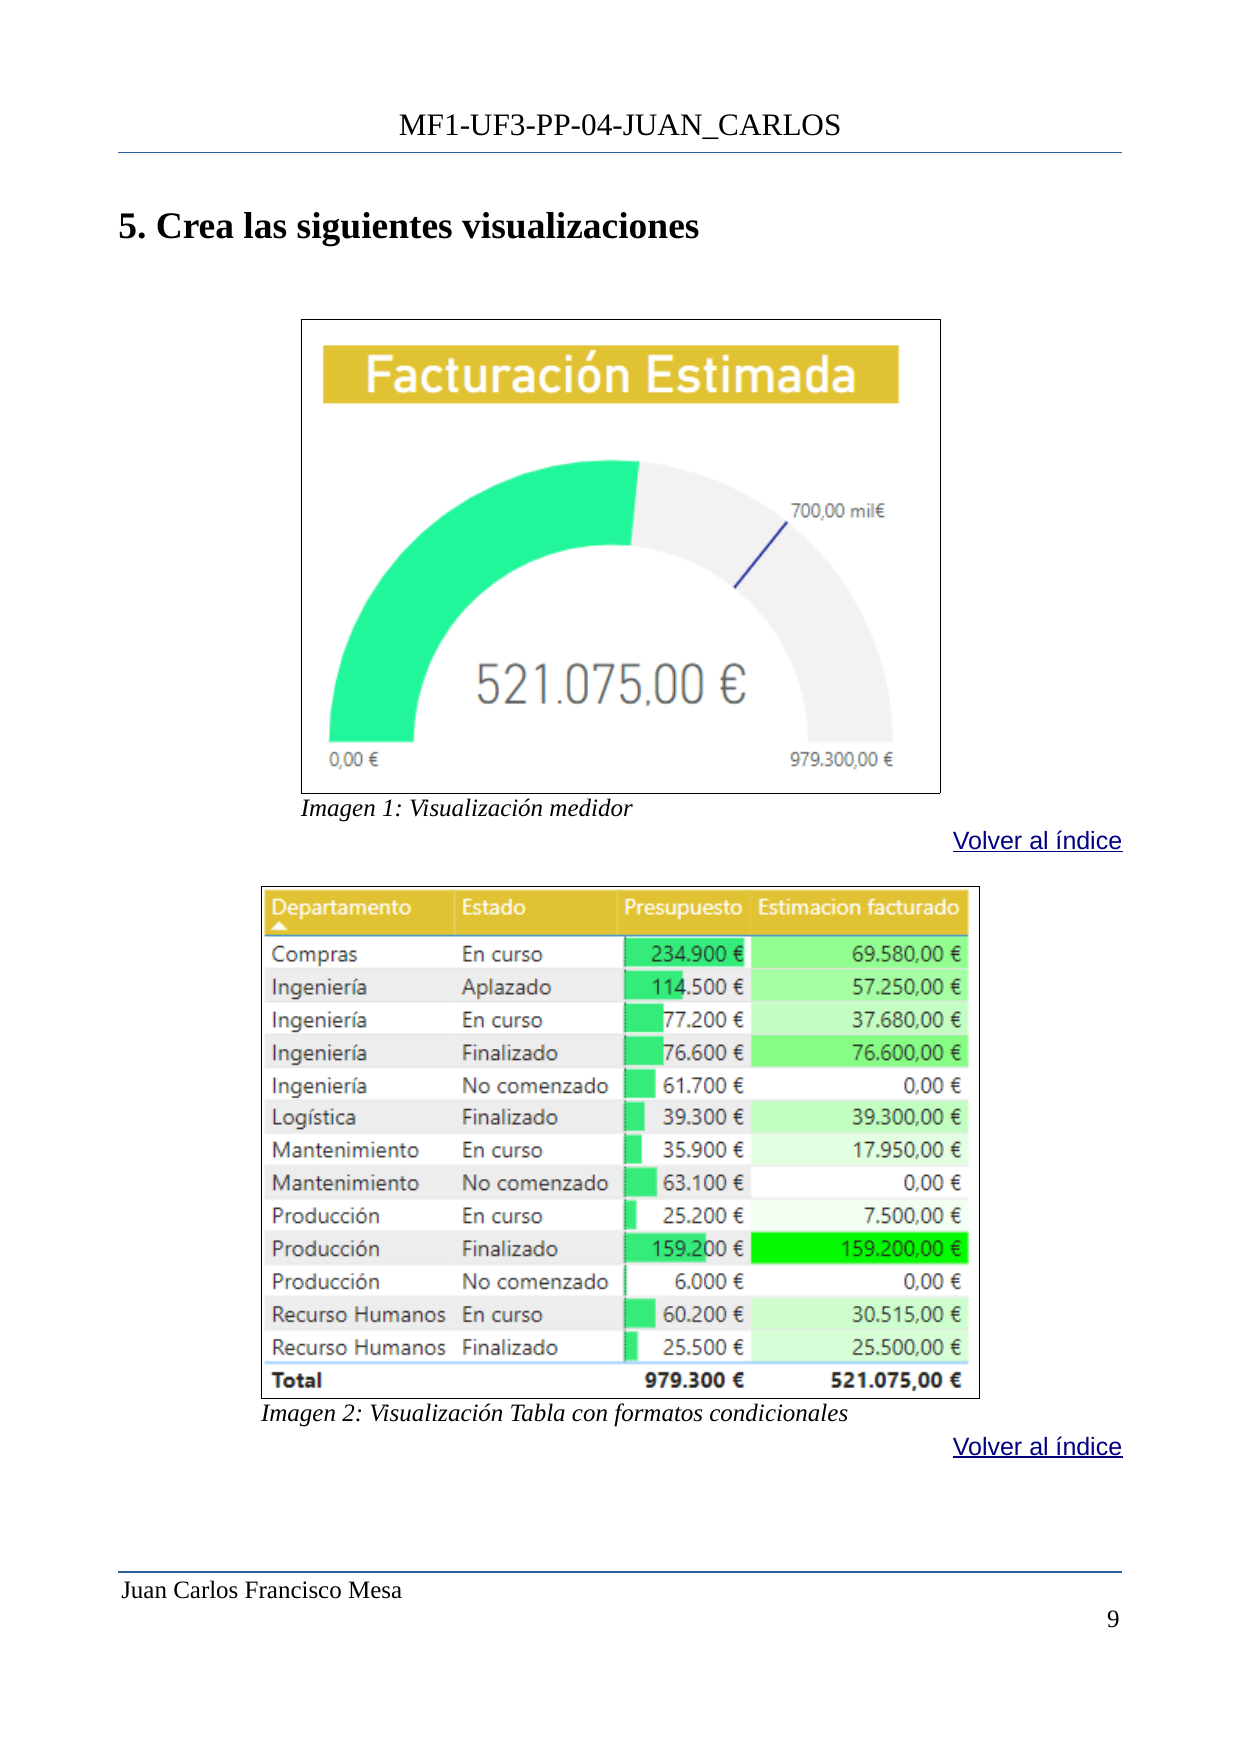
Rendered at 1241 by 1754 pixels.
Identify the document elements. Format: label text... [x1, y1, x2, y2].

text Imagen 2: Visualización Tabla con formatos condicionales [261, 1399, 979, 1427]
text Volver al índice [118, 307, 1122, 854]
picture [302, 320, 940, 793]
subtitle 5. Crea las siguientes visualizaciones [118, 204, 1122, 247]
text Volver al índice [118, 873, 1122, 1460]
text Imagen 1: Visualización medidor [301, 794, 940, 822]
picture [262, 887, 979, 1398]
